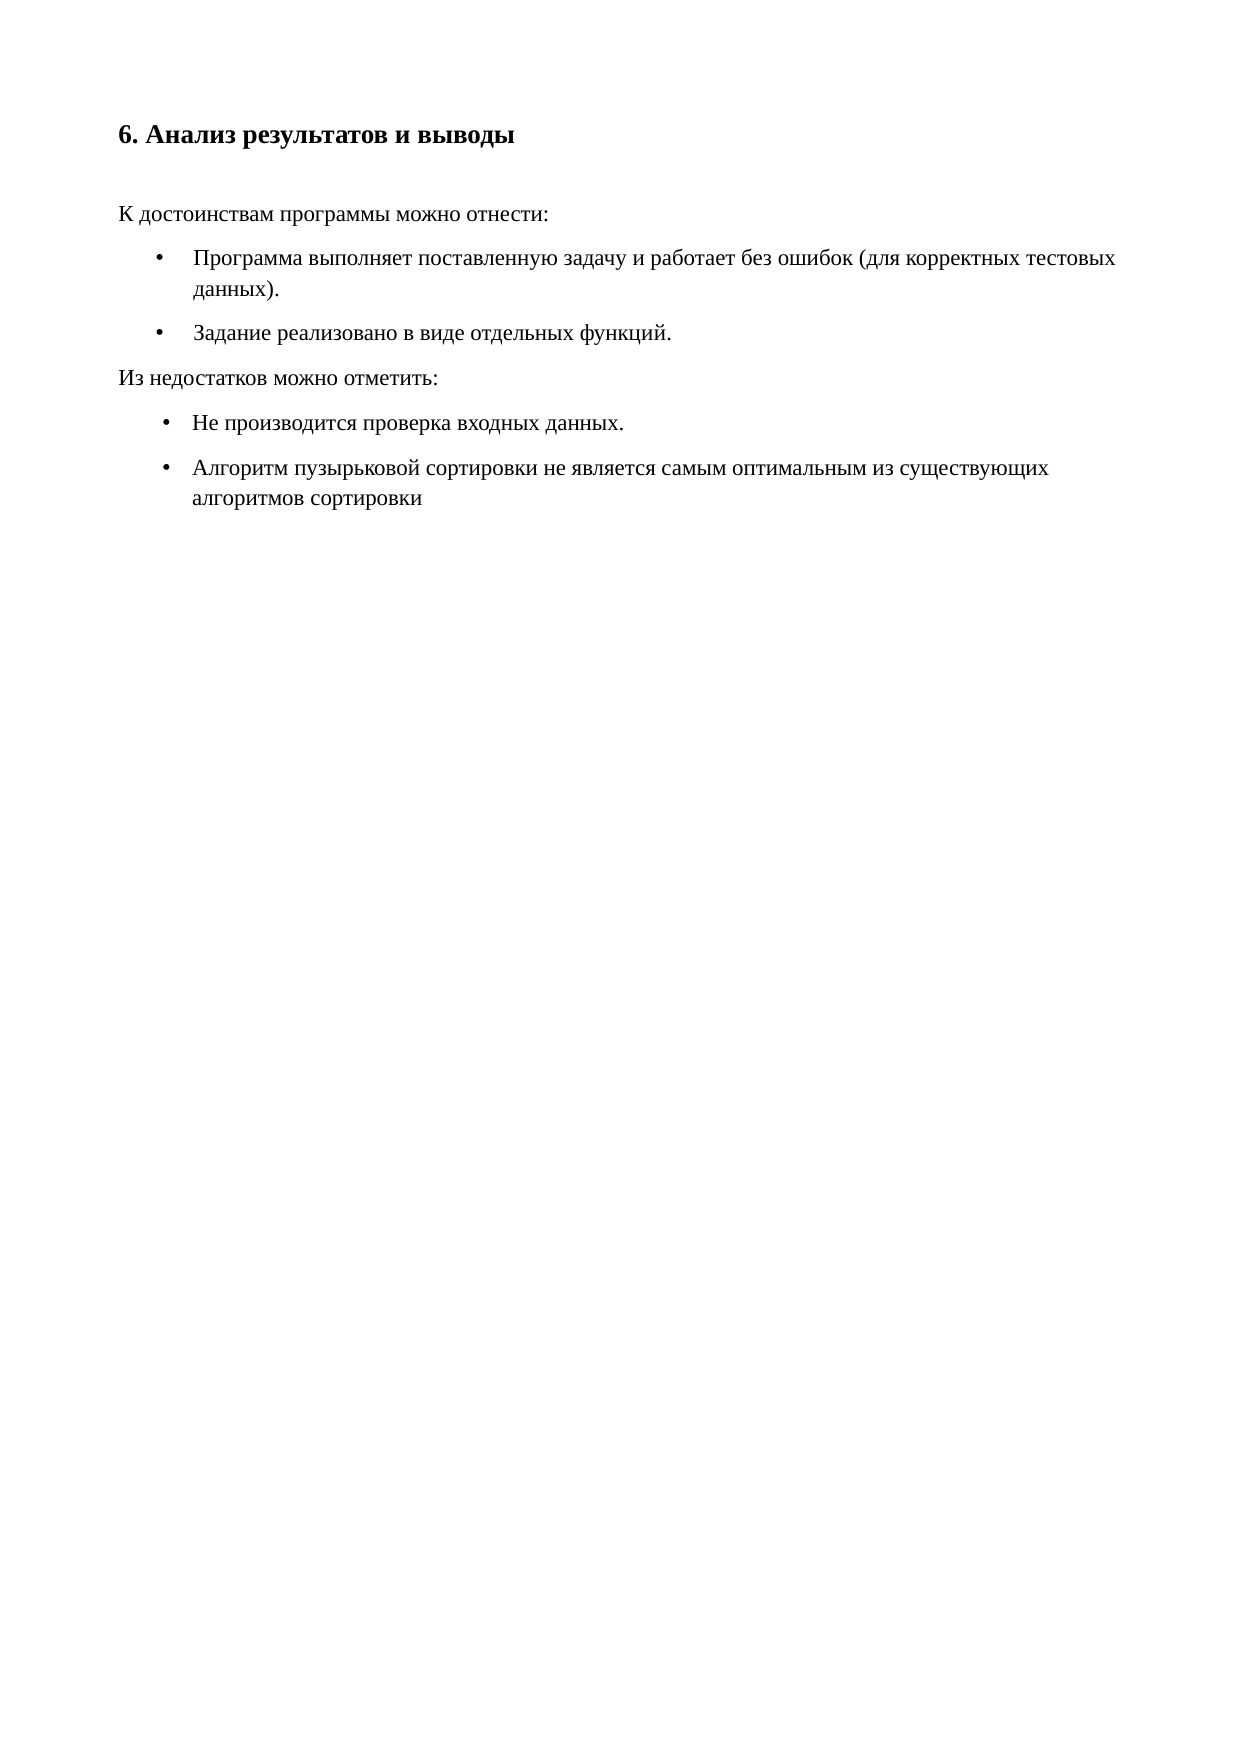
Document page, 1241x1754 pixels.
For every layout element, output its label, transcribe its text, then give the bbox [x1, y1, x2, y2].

list Алгоритм пузырьковой сортировки не является самым оптимальным из существующих алгоритмов сортировки [162, 454, 1122, 510]
list Не производится проверка входных данных. [162, 409, 1122, 435]
text К достоинствам программы можно отнести: [118, 199, 1122, 226]
list Задание реализовано в виде отдельных функций. [156, 319, 1122, 346]
text 6. Анализ результатов и выводы [118, 118, 1122, 149]
text Из недостатков можно отметить: [118, 364, 1122, 391]
list Программа выполняет поставленную задачу и работает без ошибок (для корректных тестовых данных). [156, 244, 1122, 301]
